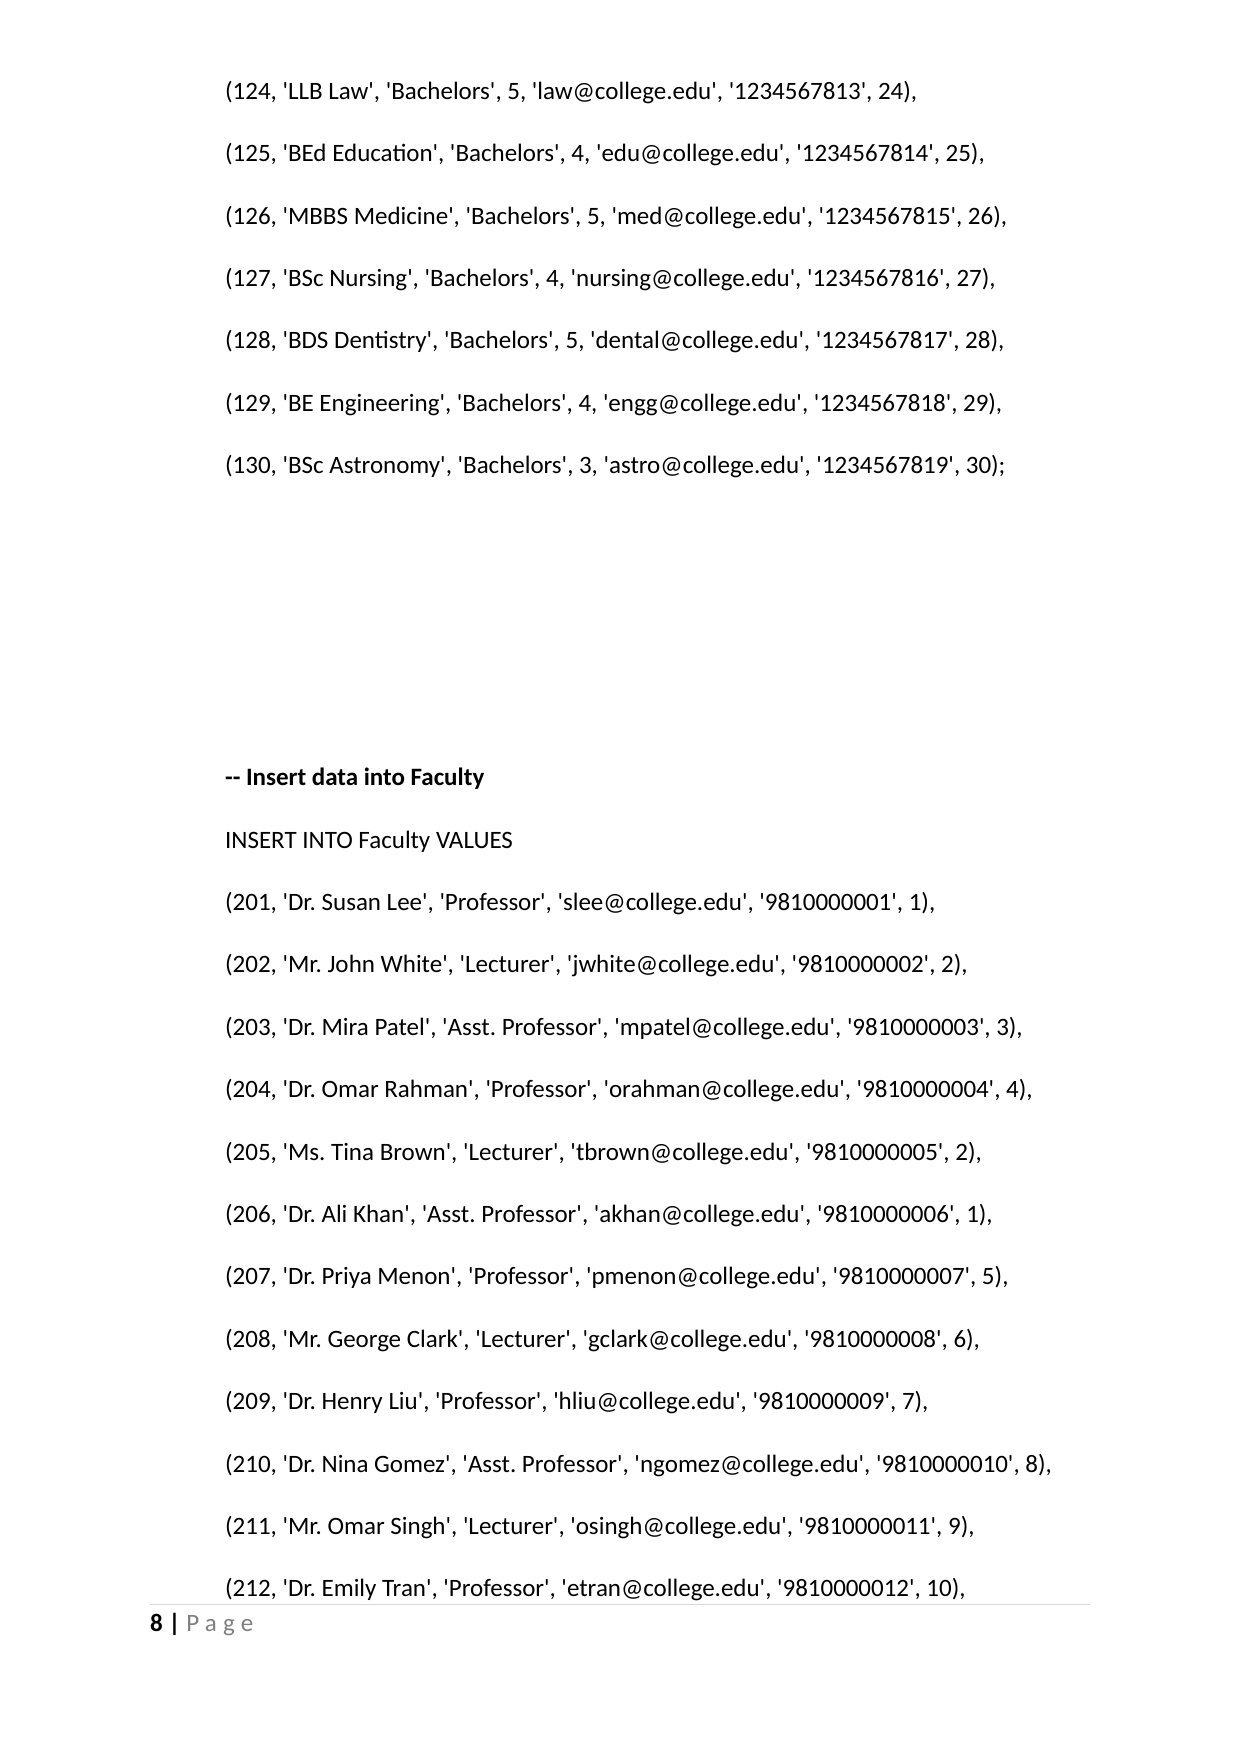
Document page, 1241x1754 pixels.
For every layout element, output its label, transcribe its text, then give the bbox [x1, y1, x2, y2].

text (204, 'Dr. Omar Rahman', 'Professor', 'orahman@college.edu', '9810000004', 4), [225, 1073, 1090, 1104]
text (211, 'Mr. Omar Singh', 'Lecturer', 'osingh@college.edu', '9810000011', 9), [225, 1510, 1090, 1541]
text (209, 'Dr. Henry Liu', 'Professor', 'hliu@college.edu', '9810000009', 7), [225, 1385, 1090, 1416]
text (127, 'BSc Nursing', 'Bachelors', 4, 'nursing@college.edu', '1234567816', 27), [225, 262, 1090, 293]
text (212, 'Dr. Emily Tran', 'Professor', 'etran@college.edu', '9810000012', 10), [225, 1572, 1090, 1603]
text (210, 'Dr. Nina Gomez', 'Asst. Professor', 'ngomez@college.edu', '9810000010', 8), [225, 1448, 1090, 1478]
text (125, 'BEd Education', 'Bachelors', 4, 'edu@college.edu', '1234567814', 25), [225, 137, 1090, 168]
text (205, 'Ms. Tina Brown', 'Lecturer', 'tbrown@college.edu', '9810000005', 2), [225, 1136, 1090, 1166]
text (201, 'Dr. Susan Lee', 'Professor', 'slee@college.edu', '9810000001', 1), [225, 886, 1090, 917]
text (208, 'Mr. George Clark', 'Lecturer', 'gclark@college.edu', '9810000008', 6), [225, 1323, 1090, 1353]
text (128, 'BDS Dentistry', 'Bachelors', 5, 'dental@college.edu', '1234567817', 28), [225, 324, 1090, 355]
text (207, 'Dr. Priya Menon', 'Professor', 'pmenon@college.edu', '9810000007', 5), [225, 1261, 1090, 1291]
text (202, 'Mr. John White', 'Lecturer', 'jwhite@college.edu', '9810000002', 2), [225, 948, 1090, 979]
text (126, 'MBBS Medicine', 'Bachelors', 5, 'med@college.edu', '1234567815', 26), [225, 200, 1090, 230]
text (129, 'BE Engineering', 'Bachelors', 4, 'engg@college.edu', '1234567818', 29), [225, 387, 1090, 417]
text (206, 'Dr. Ali Khan', 'Asst. Professor', 'akhan@college.edu', '9810000006', 1), [225, 1198, 1090, 1229]
text INSERT INTO Faculty VALUES [225, 824, 1090, 854]
text (130, 'BSc Astronomy', 'Bachelors', 3, 'astro@college.edu', '1234567819', 30); [225, 449, 1090, 480]
text (124, 'LLB Law', 'Bachelors', 5, 'law@college.edu', '1234567813', 24), [225, 75, 1090, 106]
text -- Insert data into Faculty [225, 761, 1090, 792]
text (203, 'Dr. Mira Patel', 'Asst. Professor', 'mpatel@college.edu', '9810000003', 3), [225, 1011, 1090, 1041]
